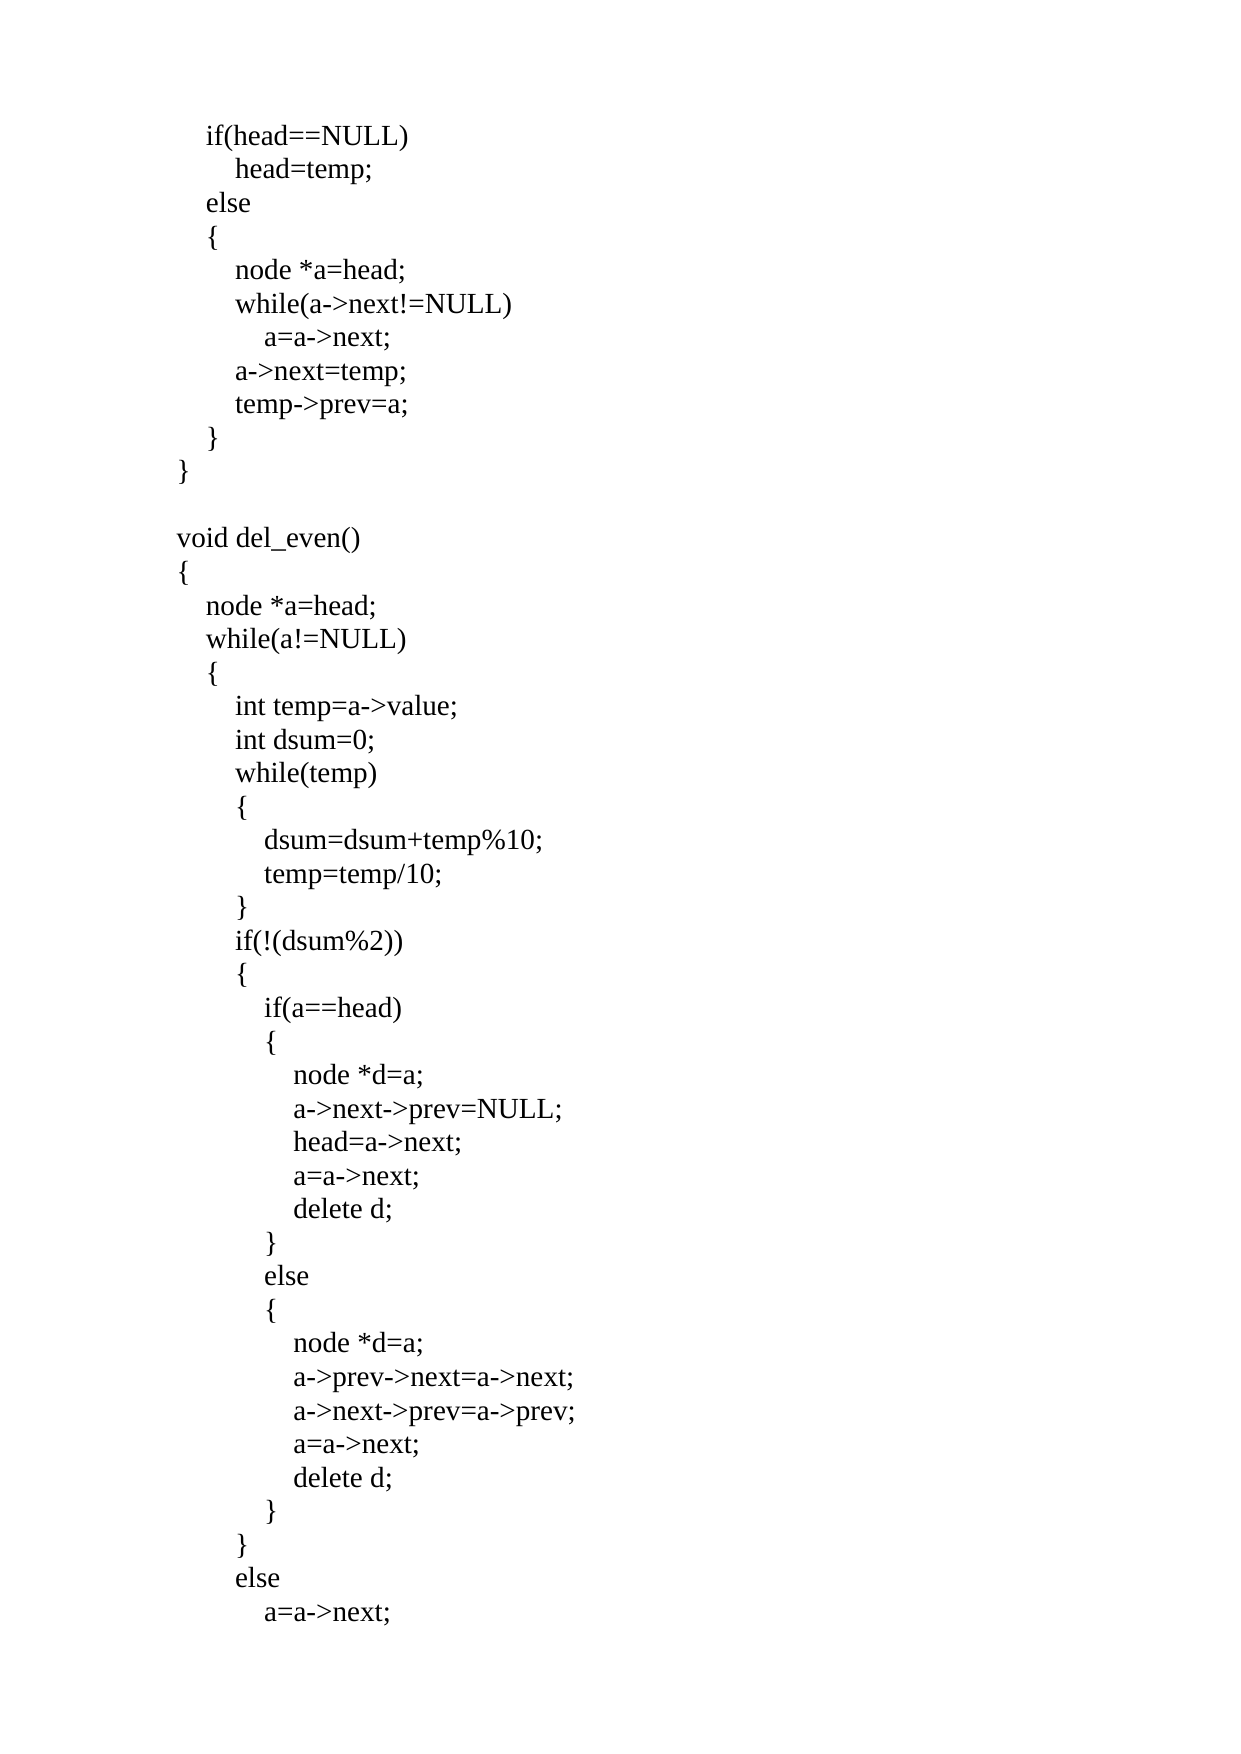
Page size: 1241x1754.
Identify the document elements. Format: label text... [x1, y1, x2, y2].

text temp=temp/10; [118, 856, 1122, 889]
text a->next->prev=NULL; [118, 1091, 1122, 1124]
text } [118, 420, 1122, 453]
text a=a->next; [118, 1158, 1122, 1191]
text node *a=head; [118, 588, 1122, 621]
text a=a->next; [118, 319, 1122, 353]
text node *d=a; [118, 1326, 1122, 1359]
text delete d; [118, 1460, 1122, 1493]
text } [118, 889, 1122, 923]
text { [118, 1292, 1122, 1326]
text while(a->next!=NULL) [118, 286, 1122, 319]
text a=a->next; [118, 1426, 1122, 1460]
text int temp=a->value; [118, 688, 1122, 722]
text void del_even() [118, 521, 1122, 554]
text while(temp) [118, 755, 1122, 789]
text int dsum=0; [118, 722, 1122, 755]
text } [118, 1493, 1122, 1527]
text { [118, 957, 1122, 990]
text if(a==head) [118, 990, 1122, 1024]
text a->prev->next=a->next; [118, 1359, 1122, 1393]
text node *a=head; [118, 252, 1122, 286]
text dsum=dsum+temp%10; [118, 822, 1122, 856]
text else [118, 185, 1122, 219]
text { [118, 554, 1122, 588]
text { [118, 655, 1122, 688]
text delete d; [118, 1191, 1122, 1225]
text a=a->next; [118, 1594, 1122, 1627]
text node *d=a; [118, 1057, 1122, 1091]
text a->next->prev=a->prev; [118, 1393, 1122, 1426]
text head=temp; [118, 152, 1122, 185]
text while(a!=NULL) [118, 621, 1122, 655]
text } [118, 1527, 1122, 1560]
text else [118, 1560, 1122, 1594]
text if(!(dsum%2)) [118, 923, 1122, 957]
text a->next=temp; [118, 353, 1122, 386]
text { [118, 1024, 1122, 1057]
text if(head==NULL) [118, 118, 1122, 152]
text else [118, 1258, 1122, 1292]
text } [118, 1225, 1122, 1258]
text temp->prev=a; [118, 386, 1122, 420]
text head=a->next; [118, 1124, 1122, 1158]
text { [118, 219, 1122, 252]
text { [118, 789, 1122, 822]
text } [118, 453, 1122, 487]
